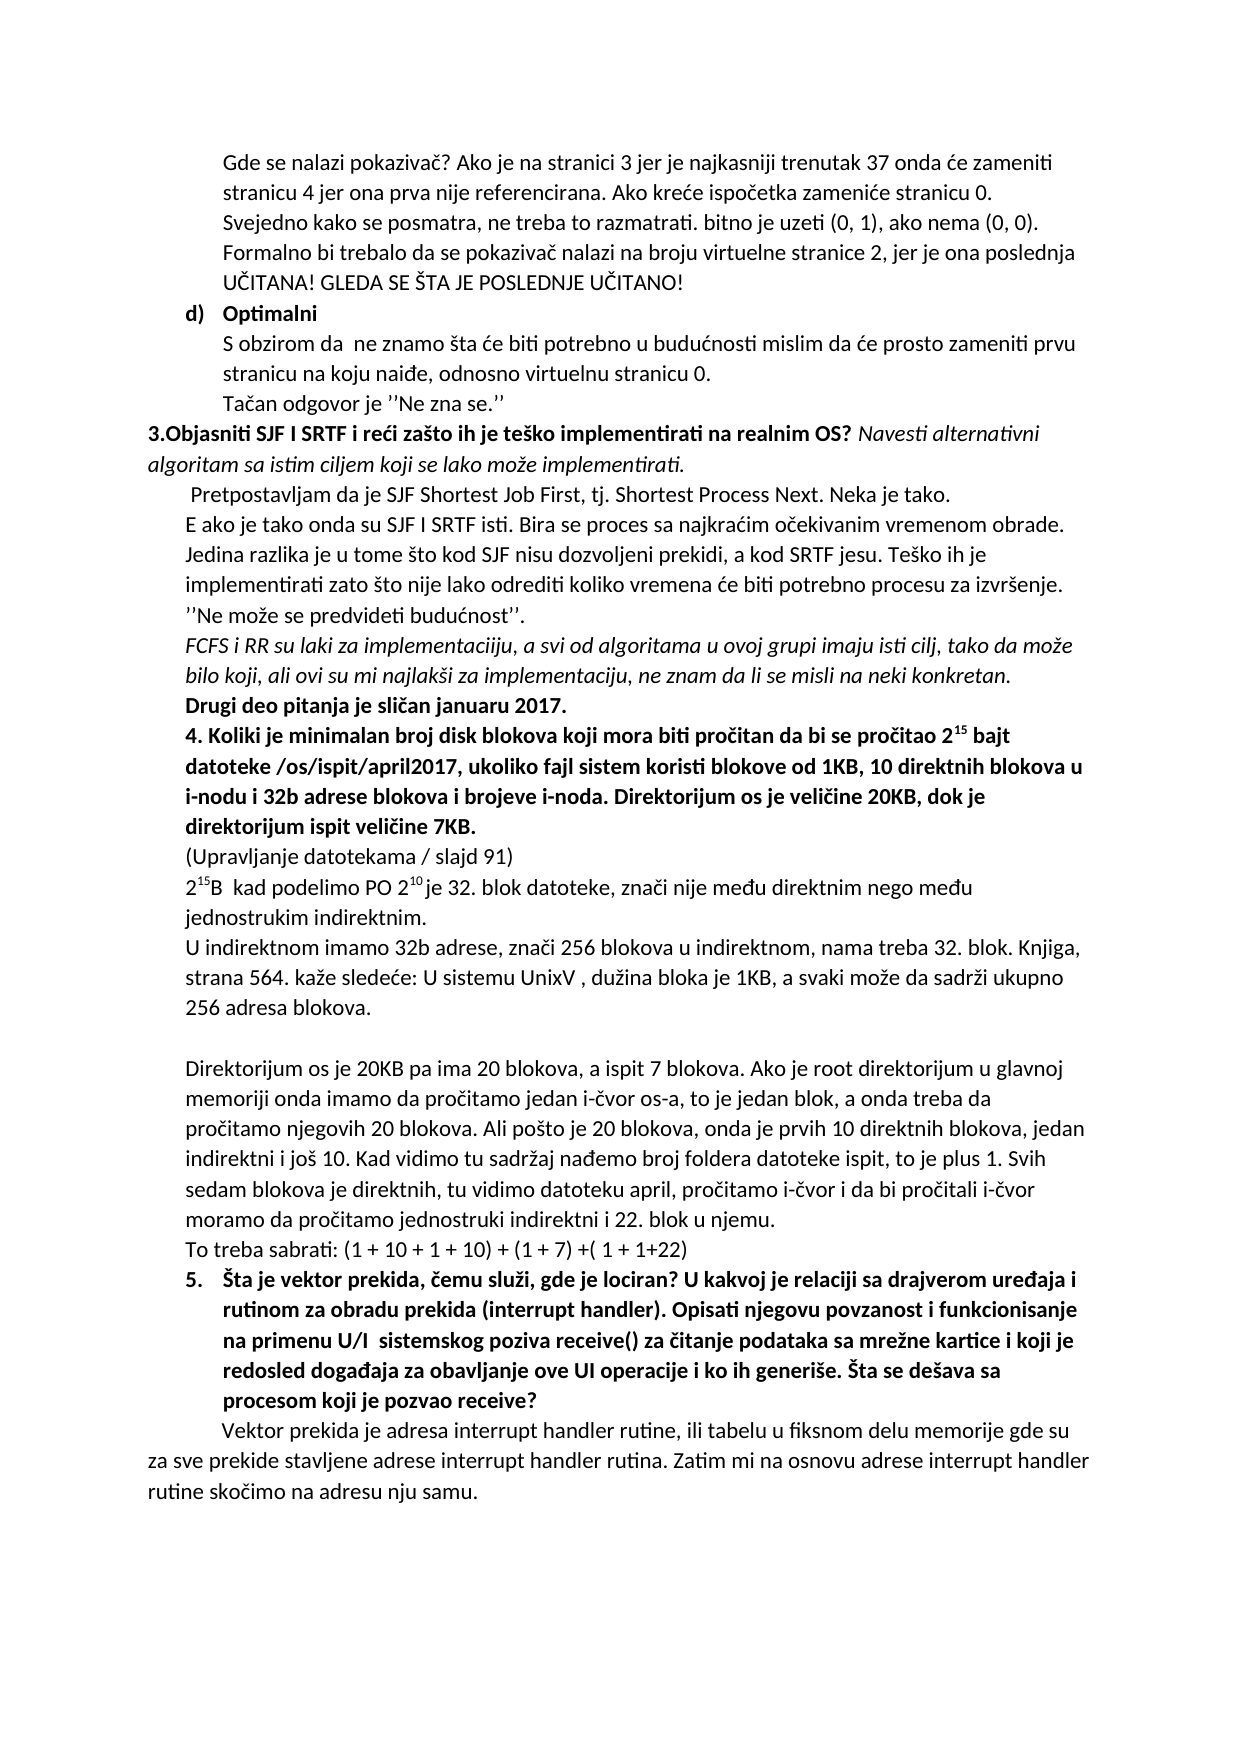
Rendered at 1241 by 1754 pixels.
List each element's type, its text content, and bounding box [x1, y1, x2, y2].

list Gde se nalazi pokazivač? Ako je na stranici 3 jer je najkasniji trenutak 37 onda će zameniti stranicu 4 jer ona prva nije referencirana. Ako kreće ispočetka zameniće stranicu 0. [223, 148, 1093, 206]
text 3.Objasniti SJF I SRTF i reći zašto ih je teško implementirati na realnim OS? Navesti alternativni algoritam sa istim ciljem koji se lako može implementirati. [148, 419, 1093, 478]
list Pretpostavljam da je SJF Shortest Job First, tj. Shortest Process Next. Neka je tako. [185, 480, 1093, 508]
list Tačan odgovor je ’’Ne zna se.’’ [223, 389, 1093, 417]
list E ako je tako onda su SJF I SRTF isti. Bira se proces sa najkraćim očekivanim vremenom obrade. Jedina razlika je u tome što kod SJF nisu dozvoljeni prekidi, a kod SRTF jesu. Teško ih je implementirati zato što nije lako odrediti koliko vremena će biti potrebno procesu za izvršenje. ’’Ne može se predvideti budućnost’’. [185, 510, 1093, 629]
list S obzirom da ne znamo šta će biti potrebno u budućnosti mislim da će prosto zameniti prvu stranicu na koju naiđe, odnosno virtuelnu stranicu 0. [223, 329, 1093, 387]
list Optimalni [185, 299, 1093, 327]
list To treba sabrati: (1 + 10 + 1 + 10) + (1 + 7) +( 1 + 1+22) [185, 1235, 1093, 1263]
list 215B kad podelimo PO 210 je 32. blok datoteke, znači nije među direktnim nego među jednostrukim indirektnim. [185, 873, 1093, 931]
list (Upravljanje datotekama / slajd 91) [185, 842, 1093, 870]
list 4. Koliki je minimalan broj disk blokova koji mora biti pročitan da bi se pročitao 215 bajt datoteke /os/ispit/april2017, ukoliko fajl sistem koristi blokove od 1KB, 10 direktnih blokova u i-nodu i 32b adrese blokova i brojeve i-noda. Direktorijum os je veličine 20KB, dok je direktorijum ispit veličine 7KB. [185, 722, 1093, 840]
list Šta je vektor prekida, čemu služi, gde je lociran? U kakvoj je relaciji sa drajverom uređaja i rutinom za obradu prekida (interrupt handler). Opisati njegovu povzanost i funkcionisanje na primenu U/I sistemskog poziva receive() za čitanje podataka sa mrežne kartice i koji je redosled događaja za obavljanje ove UI operacije i ko ih generiše. Šta se dešava sa procesom koji je pozvao receive? [185, 1265, 1093, 1414]
list Drugi deo pitanja je sličan januaru 2017. [185, 691, 1093, 719]
text Vektor prekida je adresa interrupt handler rutine, ili tabelu u fiksnom delu memorije gde su za sve prekide stavljene adrese interrupt handler rutina. Zatim mi na osnovu adrese interrupt handler rutine skočimo na adresu nju samu. [148, 1416, 1093, 1505]
list Svejedno kako se posmatra, ne treba to razmatrati. bitno je uzeti (0, 1), ako nema (0, 0). Formalno bi trebalo da se pokazivač nalazi na broju virtuelne stranice 2, jer je ona poslednja UČITANA! GLEDA SE ŠTA JE POSLEDNJE UČITANO! [223, 208, 1093, 296]
list FCFS i RR su laki za implementaciiju, a svi od algoritama u ovoj grupi imaju isti cilj, tako da može bilo koji, ali ovi su mi najlakši za implementaciju, ne znam da li se misli na neki konkretan. [185, 631, 1093, 689]
list Direktorijum os je 20KB pa ima 20 blokova, a ispit 7 blokova. Ako je root direktorijum u glavnoj memoriji onda imamo da pročitamo jedan i-čvor os-a, to je jedan blok, a onda treba da pročitamo njegovih 20 blokova. Ali pošto je 20 blokova, onda je prvih 10 direktnih blokova, jedan indirektni i još 10. Kad vidimo tu sadržaj nađemo broj foldera datoteke ispit, to je plus 1. Svih sedam blokova je direktnih, tu vidimo datoteku april, pročitamo i-čvor i da bi pročitali i-čvor moramo da pročitamo jednostruki indirektni i 22. blok u njemu. [185, 1054, 1093, 1233]
list U indirektnom imamo 32b adrese, znači 256 blokova u indirektnom, nama treba 32. blok. Knjiga, strana 564. kaže sledeće: U sistemu UnixV , dužina bloka je 1KB, a svaki može da sadrži ukupno 256 adresa blokova. [185, 933, 1093, 1021]
